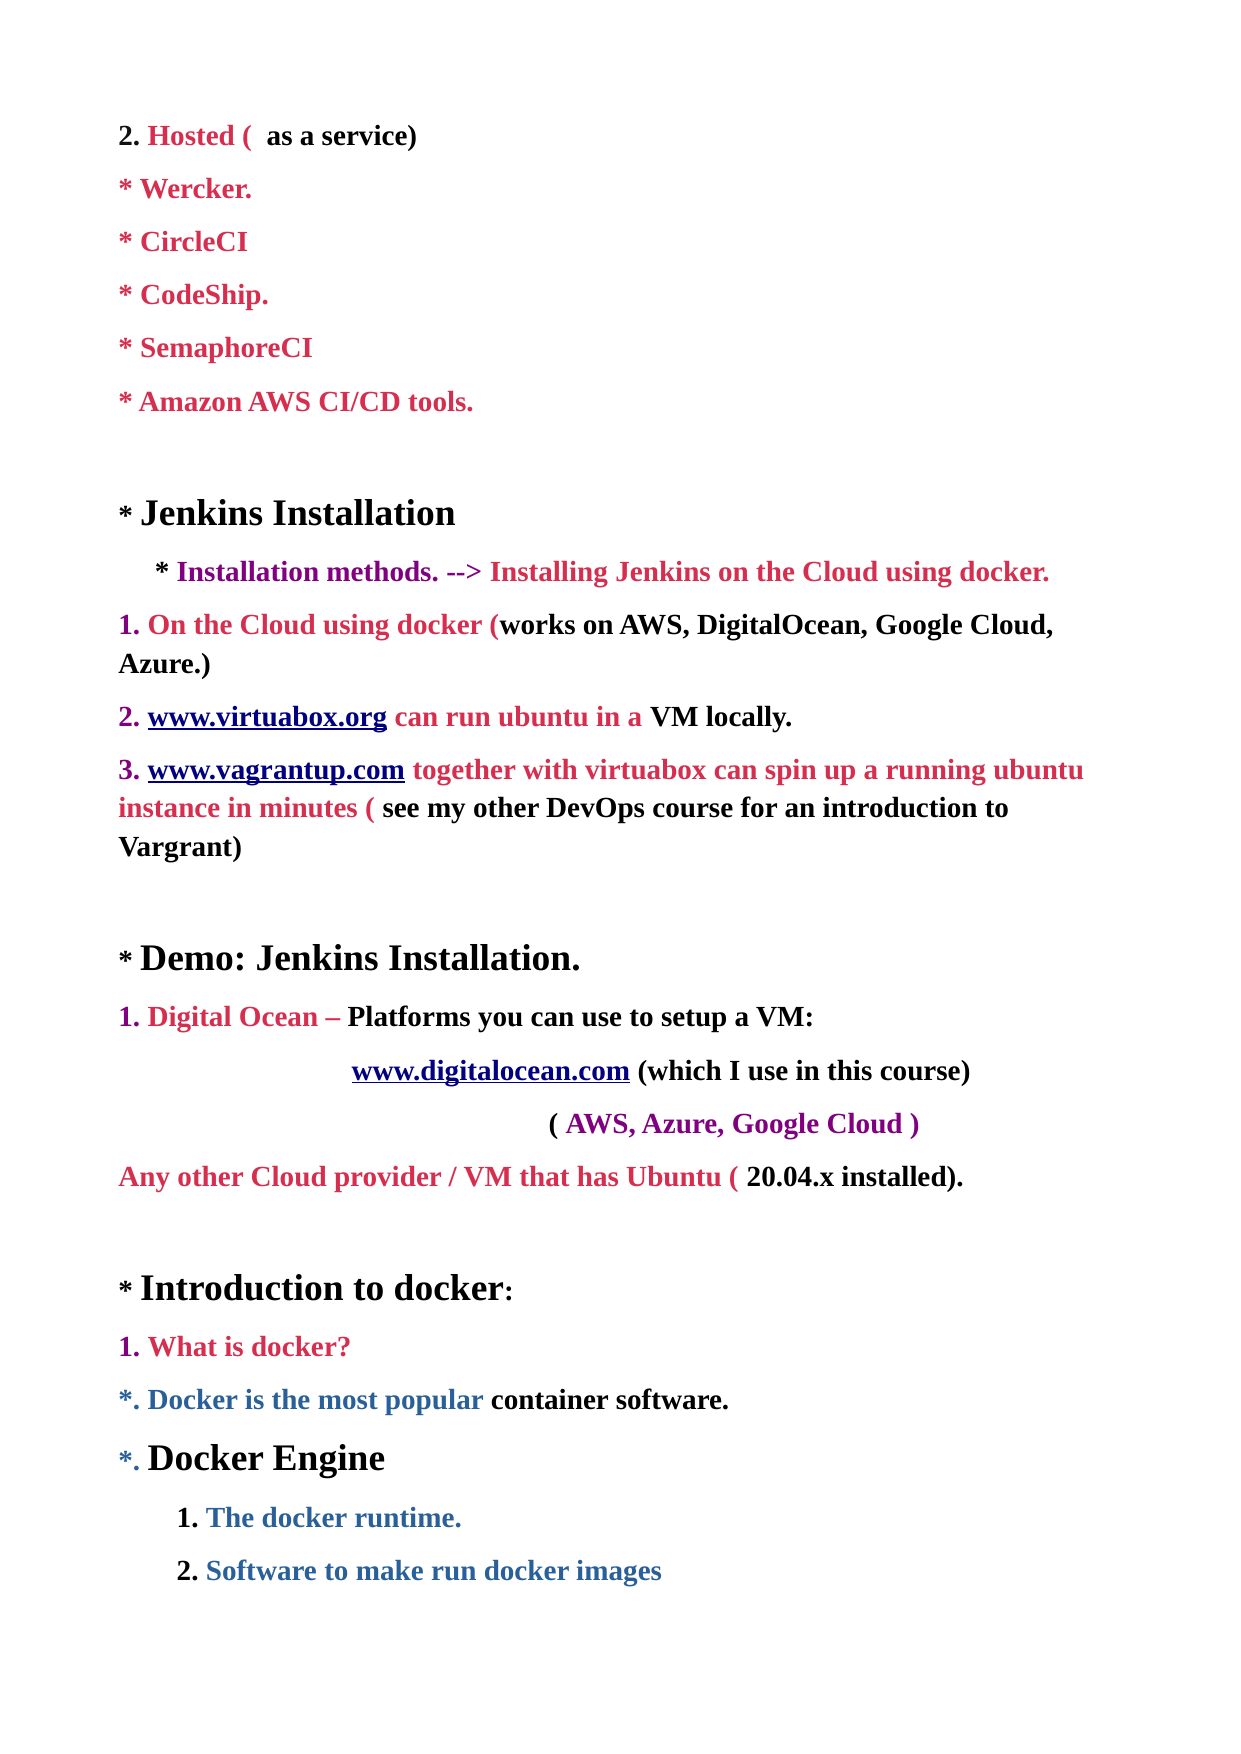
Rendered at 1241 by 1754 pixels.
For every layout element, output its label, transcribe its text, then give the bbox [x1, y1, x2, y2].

text * CircleCI [118, 224, 1122, 258]
text * Amazon AWS CI/CD tools. [118, 384, 1122, 417]
text www.digitalocean.com (which I use in this course) [118, 1053, 1122, 1086]
text 2. Hosted ( as a service) [118, 118, 1122, 152]
text 2. Software to make run docker images [118, 1553, 1122, 1586]
text Any other Cloud provider / VM that has Ubuntu ( 20.04.x installed). [118, 1159, 1122, 1192]
text * CodeShip. [118, 277, 1122, 311]
text *. Docker is the most popular container software. [118, 1382, 1122, 1416]
text 2. www.virtuabox.org can run ubuntu in a VM locally. [118, 699, 1122, 732]
text 1. Digital Ocean – Platforms you can use to setup a VM: [118, 999, 1122, 1033]
text 3. www.vagrantup.com together with virtuabox can spin up a running ubuntu instance in minutes ( see my other DevOps course for an introduction to Vargrant) [118, 752, 1122, 863]
text 1. On the Cloud using docker (works on AWS, DigitalOcean, Google Cloud, Azure.) [118, 607, 1122, 679]
text * Jenkins Installation [118, 490, 1122, 533]
text * Introduction to docker: [118, 1265, 1122, 1308]
text *. Docker Engine [118, 1436, 1122, 1479]
text 1. The docker runtime. [118, 1500, 1122, 1533]
text ( AWS, Azure, Google Cloud ) [118, 1106, 1122, 1139]
text 1. What is docker? [118, 1329, 1122, 1363]
text * Wercker. [118, 171, 1122, 205]
text * Demo: Jenkins Installation. [118, 935, 1122, 978]
text * SemaphoreCI [118, 331, 1122, 364]
text * Installation methods. --> Installing Jenkins on the Cloud using docker. [118, 554, 1122, 588]
